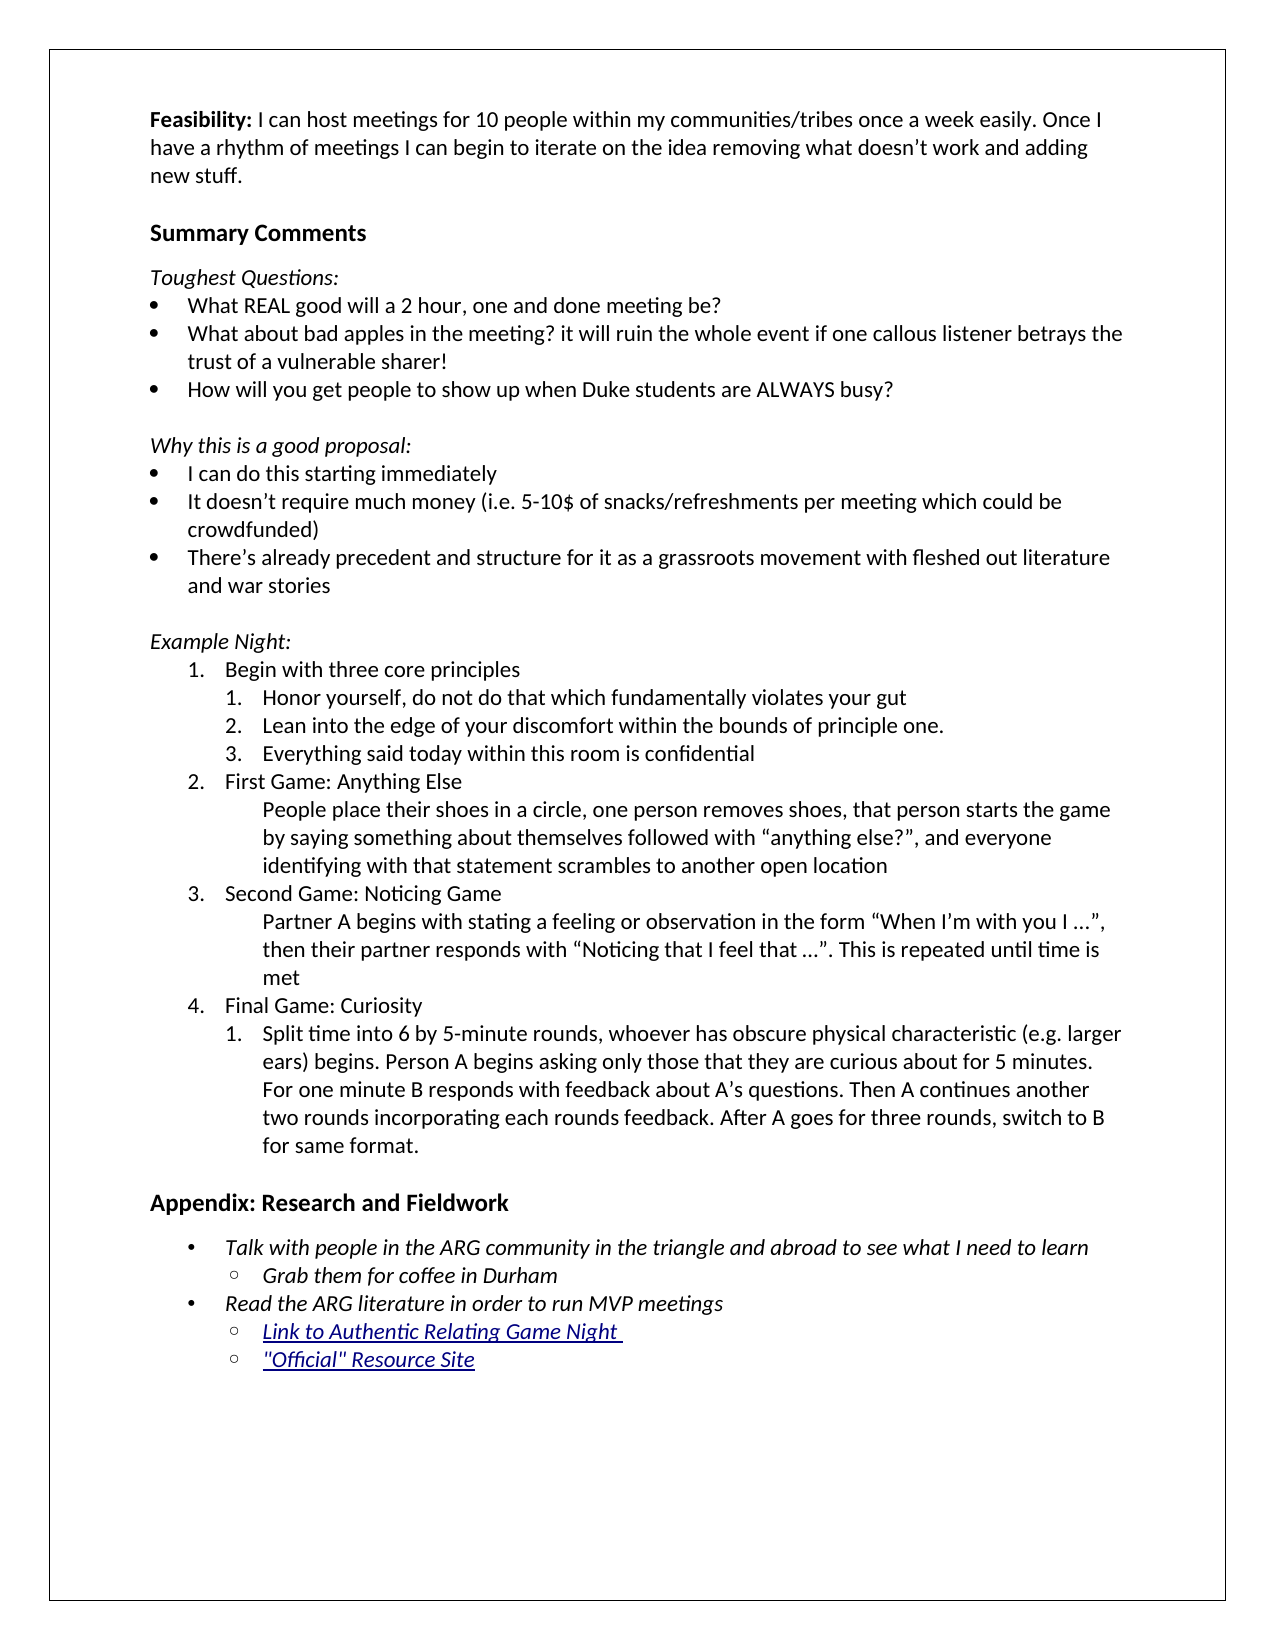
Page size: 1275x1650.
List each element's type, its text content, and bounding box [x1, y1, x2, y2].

subtitle I can do this starting immediately [150, 459, 1125, 487]
list Split time into 6 by 5-minute rounds, whoever has obscure physical characteristic (e.g. larger ears) begins. Person A begins asking only those that they are curious about for 5 minutes. For one minute B responds with feedback about A’s questions. Then A continues another two rounds incorporating each rounds feedback. After A goes for three rounds, switch to B for same format. [225, 1019, 1125, 1159]
list Everything said today within this room is confidential [225, 739, 1125, 767]
list People place their shoes in a circle, one person removes shoes, that person starts the game by saying something about themselves followed with “anything else?”, and everyone identifying with that statement scrambles to another open location [225, 795, 1125, 879]
list Second Game: Noticing Game [187, 879, 1125, 907]
subtitle Feasibility: I can host meetings for 10 people within my communities/tribes once a week easily. Once I have a rhythm of meetings I can begin to iterate on the idea removing what doesn’t work and adding new stuff. [150, 105, 1125, 189]
subtitle Toughest Questions: [150, 263, 1125, 291]
list Honor yourself, do not do that which fundamentally violates your gut [225, 683, 1125, 711]
text Appendix: Research and Fieldwork [150, 1187, 1125, 1218]
list Partner A begins with stating a feeling or observation in the form “When I’m with you I ...”, then their partner responds with “Noticing that I feel that …”. This is repeated until time is met [225, 907, 1125, 991]
list "Official" Resource Site [225, 1345, 1125, 1373]
list Talk with people in the ARG community in the triangle and abroad to see what I need to learn [187, 1233, 1125, 1261]
list It doesn’t require much money (i.e. 5-10$ of snacks/refreshments per meeting which could be crowdfunded) [150, 487, 1125, 543]
subtitle What REAL good will a 2 hour, one and done meeting be? [150, 291, 1125, 319]
list Link to Authentic Relating Game Night [225, 1317, 1125, 1345]
list Lean into the edge of your discomfort within the bounds of principle one. [225, 711, 1125, 739]
list First Game: Anything Else [187, 767, 1125, 795]
list Grab them for coffee in Durham [225, 1261, 1125, 1289]
list Begin with three core principles [187, 655, 1125, 683]
text Summary Comments [150, 217, 1125, 248]
list There’s already precedent and structure for it as a grassroots movement with fleshed out literature and war stories [150, 543, 1125, 599]
text Example Night: [150, 627, 1125, 655]
list What about bad apples in the meeting? it will ruin the whole event if one callous listener betrays the trust of a vulnerable sharer! [150, 319, 1125, 375]
subtitle How will you get people to show up when Duke students are ALWAYS busy? [150, 375, 1125, 403]
text Why this is a good proposal: [150, 431, 1125, 459]
list Final Game: Curiosity [187, 991, 1125, 1019]
list Read the ARG literature in order to run MVP meetings [187, 1289, 1125, 1317]
